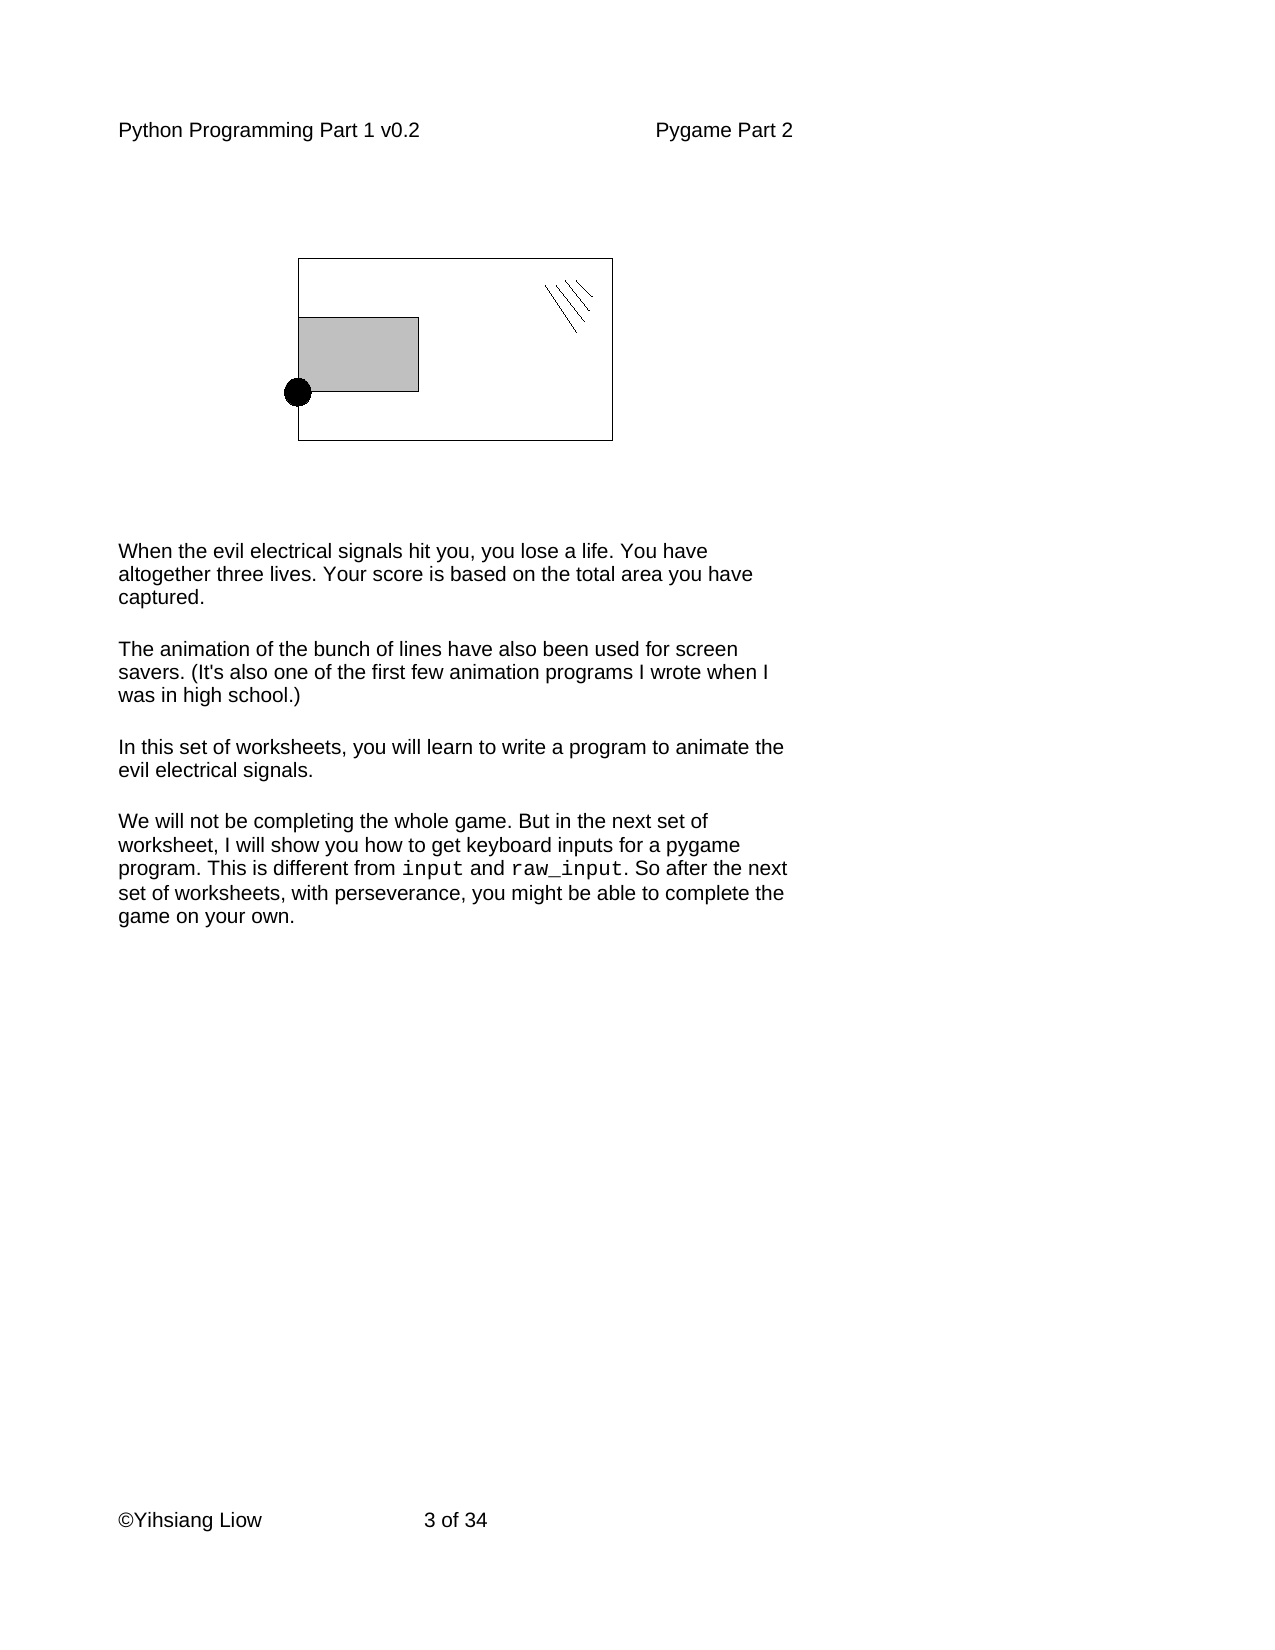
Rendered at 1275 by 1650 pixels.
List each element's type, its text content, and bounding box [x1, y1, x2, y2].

text When the evil electrical signals hit you, you lose a life. You have altogether three lives. Your score is based on the total area you have captured. [118, 539, 793, 609]
text We will not be completing the whole game. But in the next set of worksheet, I will show you how to get keyboard inputs for a pygame program. This is different from input and raw_input. So after the next set of worksheets, with perseverance, you might be able to complete the game on your own. [118, 810, 793, 928]
text In this set of worksheets, you will learn to write a program to animate the evil electrical signals. [118, 735, 793, 782]
text The animation of the bunch of lines have also been used for screen savers. (It's also one of the first few animation programs I wrote when I was in high school.) [118, 637, 793, 707]
